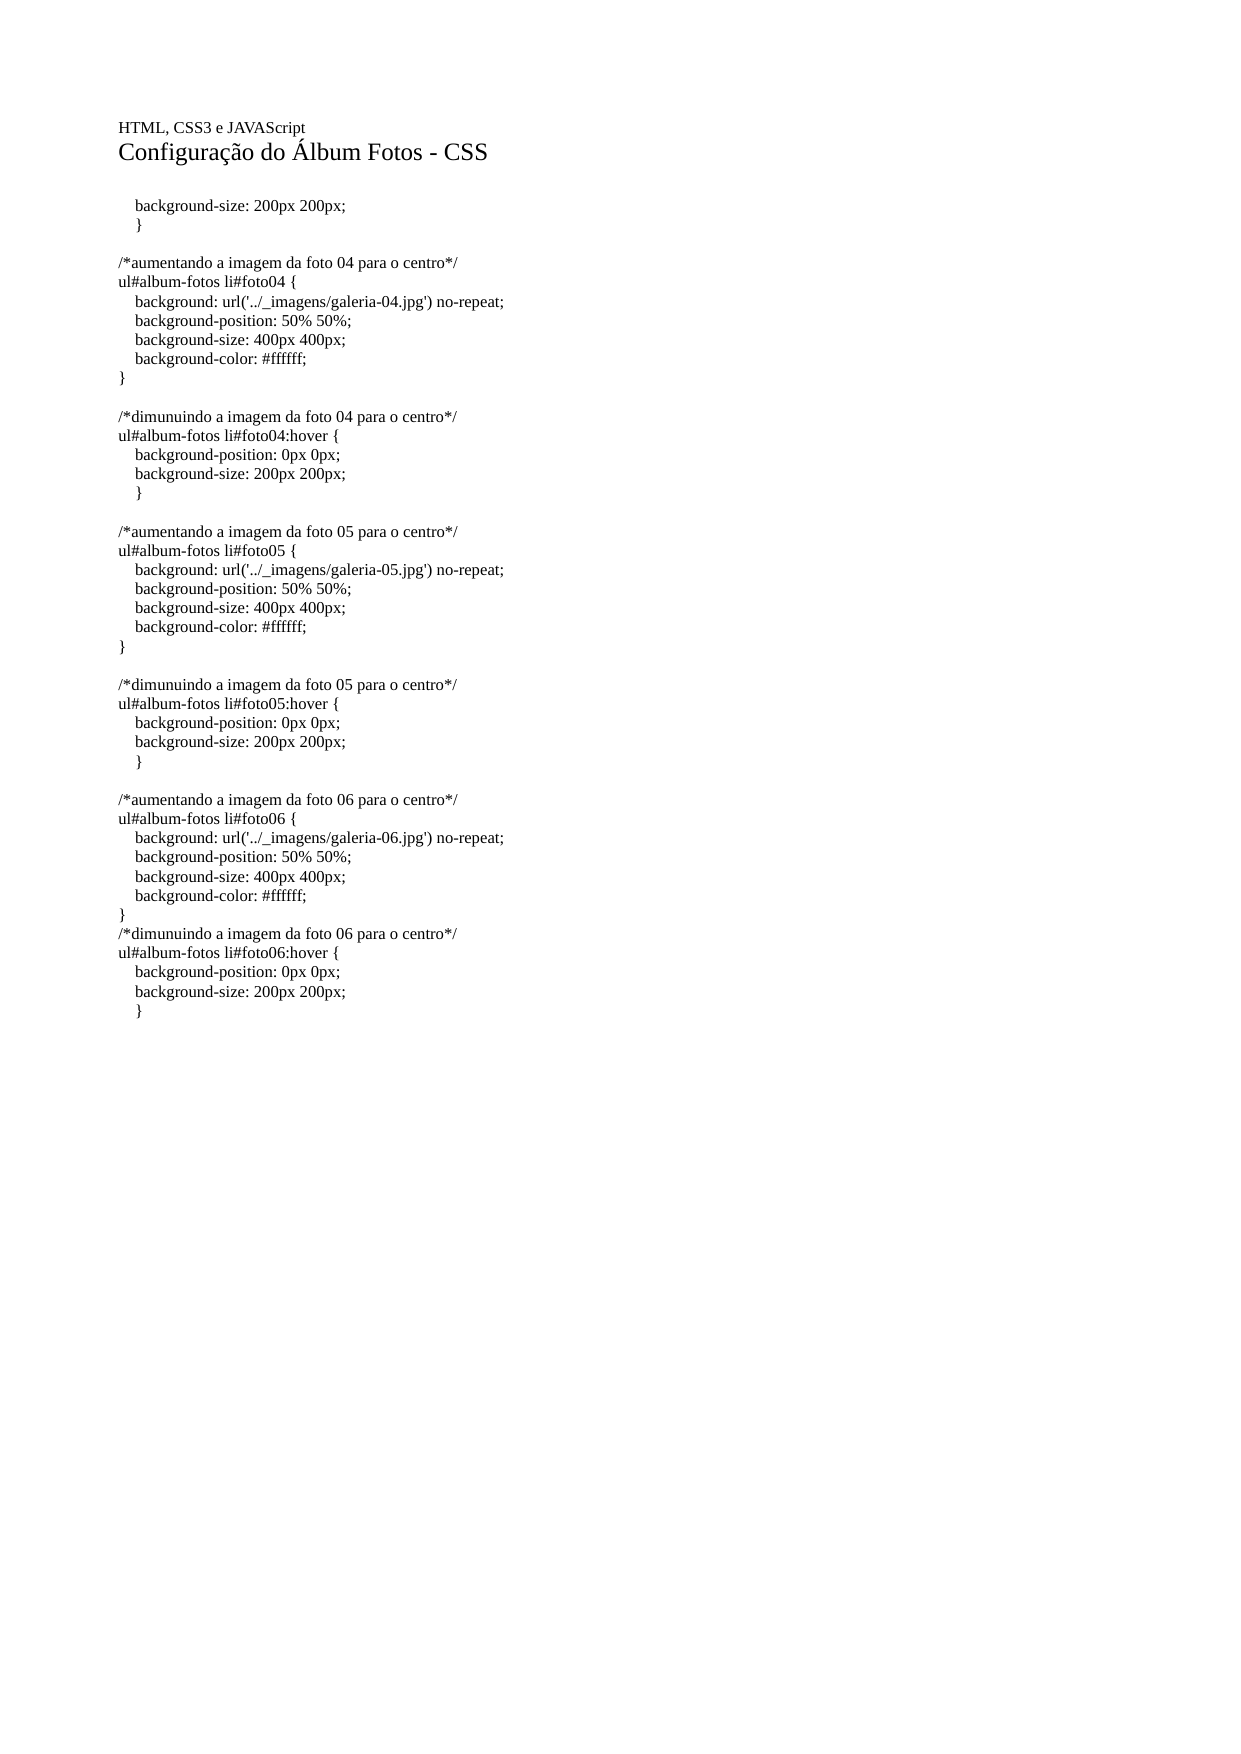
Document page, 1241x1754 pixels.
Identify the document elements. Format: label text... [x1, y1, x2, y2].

text background-size: 400px 400px; [118, 330, 1122, 349]
text ul#album-fotos li#foto06:hover { [118, 943, 1122, 962]
text background: url('../_imagens/galeria-04.jpg') no-repeat; [118, 291, 1122, 311]
text } [118, 368, 1122, 387]
text ul#album-fotos li#foto05:hover { [118, 694, 1122, 713]
text background-size: 200px 200px; [118, 464, 1122, 483]
text background: url('../_imagens/galeria-05.jpg') no-repeat; [118, 560, 1122, 579]
text ul#album-fotos li#foto05 { [118, 541, 1122, 560]
text background-size: 400px 400px; [118, 866, 1122, 886]
text } [118, 751, 1122, 771]
text /*aumentando a imagem da foto 06 para o centro*/ [118, 790, 1122, 809]
text background-size: 200px 200px; [118, 732, 1122, 751]
text background-position: 50% 50%; [118, 311, 1122, 330]
text /*dimunuindo a imagem da foto 06 para o centro*/ [118, 924, 1122, 943]
text } [118, 905, 1122, 924]
text /*dimunuindo a imagem da foto 05 para o centro*/ [118, 675, 1122, 694]
text background-size: 200px 200px; [118, 196, 1122, 215]
text background-color: #ffffff; [118, 617, 1122, 636]
text background-position: 0px 0px; [118, 713, 1122, 732]
text } [118, 215, 1122, 234]
text } [118, 483, 1122, 502]
text background-size: 200px 200px; [118, 981, 1122, 1001]
text background: url('../_imagens/galeria-06.jpg') no-repeat; [118, 828, 1122, 847]
text background-size: 400px 400px; [118, 598, 1122, 617]
text } [118, 636, 1122, 656]
text } [118, 1001, 1122, 1020]
text background-color: #ffffff; [118, 349, 1122, 368]
text /*aumentando a imagem da foto 04 para o centro*/ [118, 253, 1122, 272]
text background-position: 0px 0px; [118, 445, 1122, 464]
text background-position: 50% 50%; [118, 579, 1122, 598]
text ul#album-fotos li#foto04:hover { [118, 426, 1122, 445]
text background-position: 50% 50%; [118, 847, 1122, 866]
text ul#album-fotos li#foto06 { [118, 809, 1122, 828]
text background-position: 0px 0px; [118, 962, 1122, 981]
text /*dimunuindo a imagem da foto 04 para o centro*/ [118, 406, 1122, 426]
text background-color: #ffffff; [118, 886, 1122, 905]
text /*aumentando a imagem da foto 05 para o centro*/ [118, 521, 1122, 541]
text ul#album-fotos li#foto04 { [118, 272, 1122, 291]
